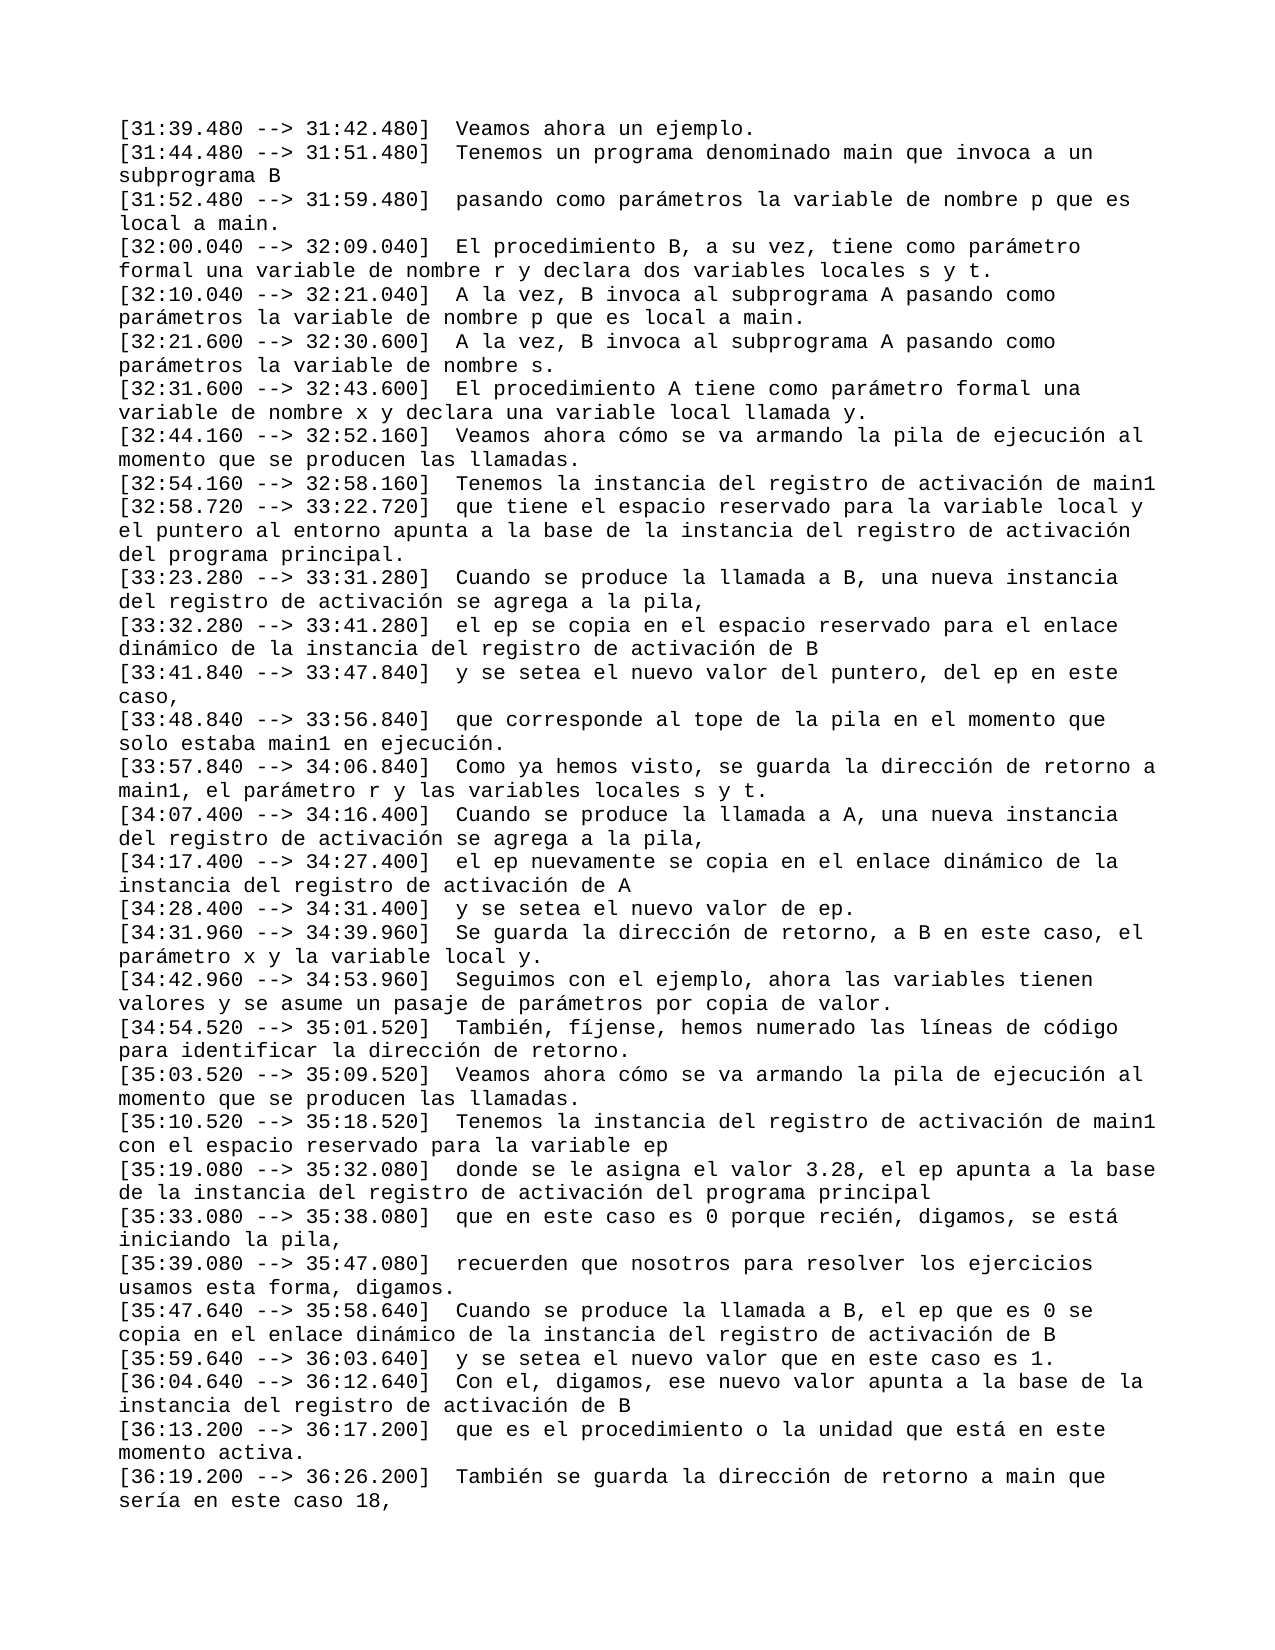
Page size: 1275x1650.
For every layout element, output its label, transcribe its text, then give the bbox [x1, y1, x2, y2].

text [33:57.840 --> 34:06.840] Como ya hemos visto, se guarda la dirección de retorno a main1, el parámetro r y las variables locales s y t. [118, 757, 1157, 804]
text [33:32.280 --> 33:41.280] el ep se copia en el espacio reservado para el enlace dinámico de la instancia del registro de activación de B [118, 615, 1157, 662]
text [32:54.160 --> 32:58.160] Tenemos la instancia del registro de activación de main1 [118, 473, 1157, 496]
text [33:23.280 --> 33:31.280] Cuando se produce la llamada a B, una nueva instancia del registro de activación se agrega a la pila, [118, 567, 1157, 615]
text [34:17.400 --> 34:27.400] el ep nuevamente se copia en el enlace dinámico de la instancia del registro de activación de A [118, 851, 1157, 898]
text [35:03.520 --> 35:09.520] Veamos ahora cómo se va armando la pila de ejecución al momento que se producen las llamadas. [118, 1064, 1157, 1111]
text [34:42.960 --> 34:53.960] Seguimos con el ejemplo, ahora las variables tienen valores y se asume un pasaje de parámetros por copia de valor. [118, 969, 1157, 1017]
text [31:44.480 --> 31:51.480] Tenemos un programa denominado main que invoca a un subprograma B [118, 142, 1157, 189]
text [34:28.400 --> 34:31.400] y se setea el nuevo valor de ep. [118, 898, 1157, 922]
text [34:54.520 --> 35:01.520] También, fíjense, hemos numerado las líneas de código para identificar la dirección de retorno. [118, 1017, 1157, 1064]
text [33:41.840 --> 33:47.840] y se setea el nuevo valor del puntero, del ep en este caso, [118, 662, 1157, 709]
text [32:00.040 --> 32:09.040] El procedimiento B, a su vez, tiene como parámetro formal una variable de nombre r y declara dos variables locales s y t. [118, 236, 1157, 284]
text [35:33.080 --> 35:38.080] que en este caso es 0 porque recién, digamos, se está iniciando la pila, [118, 1206, 1157, 1253]
text [32:21.600 --> 32:30.600] A la vez, B invoca al subprograma A pasando como parámetros la variable de nombre s. [118, 331, 1157, 378]
text [35:10.520 --> 35:18.520] Tenemos la instancia del registro de activación de main1 con el espacio reservado para la variable ep [118, 1111, 1157, 1158]
text [35:47.640 --> 35:58.640] Cuando se produce la llamada a B, el ep que es 0 se copia en el enlace dinámico de la instancia del registro de activación de B [118, 1300, 1157, 1348]
text [36:04.640 --> 36:12.640] Con el, digamos, ese nuevo valor apunta a la base de la instancia del registro de activación de B [118, 1371, 1157, 1419]
text [33:48.840 --> 33:56.840] que corresponde al tope de la pila en el momento que solo estaba main1 en ejecución. [118, 709, 1157, 757]
text [34:07.400 --> 34:16.400] Cuando se produce la llamada a A, una nueva instancia del registro de activación se agrega a la pila, [118, 804, 1157, 851]
text [35:19.080 --> 35:32.080] donde se le asigna el valor 3.28, el ep apunta a la base de la instancia del registro de activación del programa principal [118, 1158, 1157, 1206]
text [34:31.960 --> 34:39.960] Se guarda la dirección de retorno, a B en este caso, el parámetro x y la variable local y. [118, 922, 1157, 969]
text [32:31.600 --> 32:43.600] El procedimiento A tiene como parámetro formal una variable de nombre x y declara una variable local llamada y. [118, 378, 1157, 426]
text [35:39.080 --> 35:47.080] recuerden que nosotros para resolver los ejercicios usamos esta forma, digamos. [118, 1253, 1157, 1300]
text [31:52.480 --> 31:59.480] pasando como parámetros la variable de nombre p que es local a main. [118, 189, 1157, 236]
text [32:10.040 --> 32:21.040] A la vez, B invoca al subprograma A pasando como parámetros la variable de nombre p que es local a main. [118, 284, 1157, 331]
text [35:59.640 --> 36:03.640] y se setea el nuevo valor que en este caso es 1. [118, 1348, 1157, 1371]
text [31:39.480 --> 31:42.480] Veamos ahora un ejemplo. [118, 118, 1157, 142]
text [36:13.200 --> 36:17.200] que es el procedimiento o la unidad que está en este momento activa. [118, 1419, 1157, 1466]
text [32:58.720 --> 33:22.720] que tiene el espacio reservado para la variable local y el puntero al entorno apunta a la base de la instancia del registro de activación del programa principal. [118, 496, 1157, 567]
text [36:19.200 --> 36:26.200] También se guarda la dirección de retorno a main que sería en este caso 18, [118, 1466, 1157, 1513]
text [32:44.160 --> 32:52.160] Veamos ahora cómo se va armando la pila de ejecución al momento que se producen las llamadas. [118, 426, 1157, 473]
